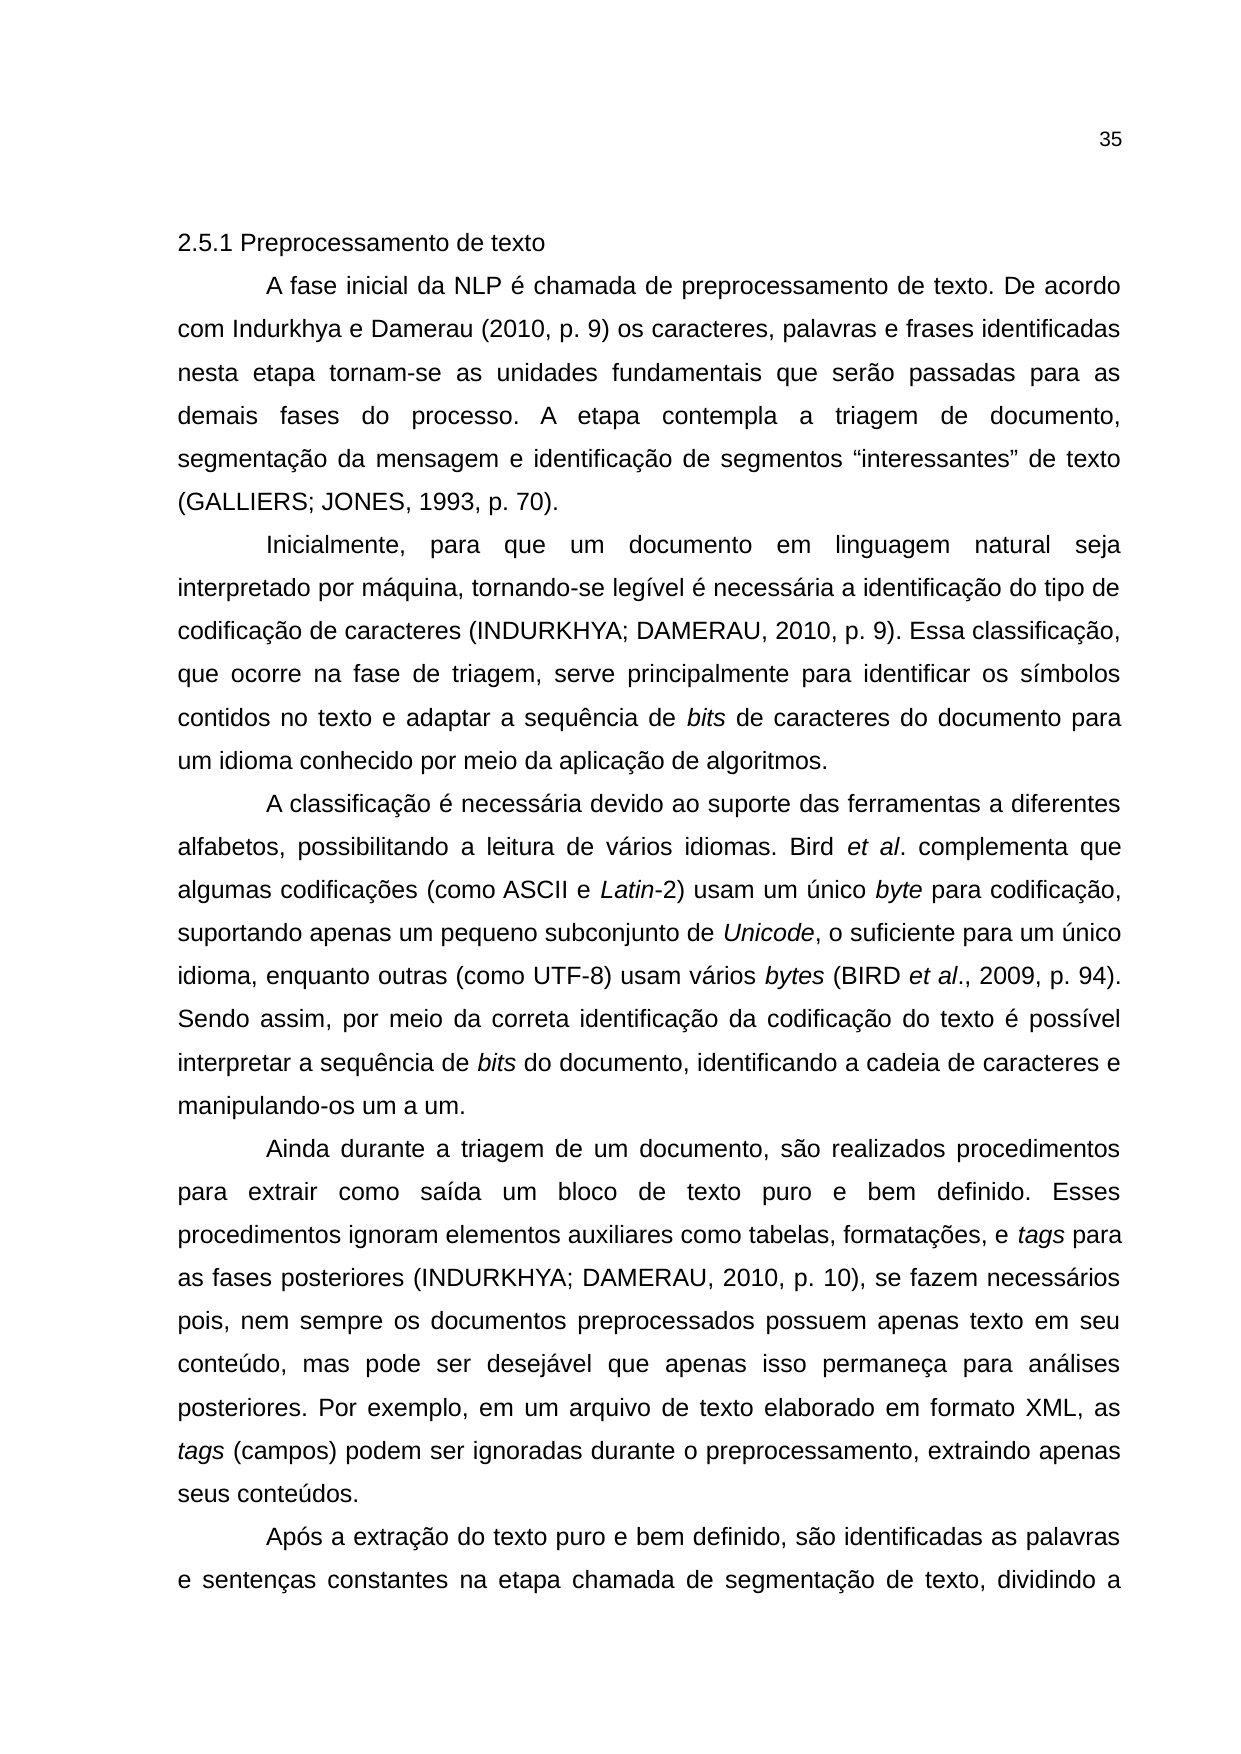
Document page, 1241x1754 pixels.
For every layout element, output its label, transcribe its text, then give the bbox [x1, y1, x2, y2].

text A fase inicial da NLP é chamada de preprocessamento de texto. De acordo com Indurkhya e Damerau (2010, p. 9) os caracteres, palavras e frases identificadas nesta etapa tornam-se as unidades fundamentais que serão passadas para as demais fases do processo. A etapa contempla a triagem de documento, segmentação da mensagem e identificação de segmentos “interessantes” de texto (GALLIERS; JONES, 1993, p. 70). [177, 271, 1122, 516]
text Inicialmente, para que um documento em linguagem natural seja interpretado por máquina, tornando-se legível é necessária a identificação do tipo de codificação de caracteres (INDURKHYA; DAMERAU, 2010, p. 9). Essa classificação, que ocorre na fase de triagem, serve principalmente para identificar os símbolos contidos no texto e adaptar a sequência de bits de caracteres do documento para um idioma conhecido por meio da aplicação de algoritmos. [177, 530, 1122, 774]
subtitle Preprocessamento de texto [177, 228, 1122, 257]
text A classificação é necessária devido ao suporte das ferramentas a diferentes alfabetos, possibilitando a leitura de vários idiomas. Bird et al. complementa que algumas codificações (como ASCII e Latin-2) usam um único byte para codificação, suportando apenas um pequeno subconjunto de Unicode, o suficiente para um único idioma, enquanto outras (como UTF-8) usam vários bytes (BIRD et al., 2009, p. 94). Sendo assim, por meio da correta identificação da codificação do texto é possível interpretar a sequência de bits do documento, identificando a cadeia de caracteres e manipulando-os um a um. [177, 789, 1122, 1119]
text Após a extração do texto puro e bem definido, são identificadas as palavras e sentenças constantes na etapa chamada de segmentação de texto, dividindo a [177, 1522, 1122, 1594]
text Ainda durante a triagem de um documento, são realizados procedimentos para extrair como saída um bloco de texto puro e bem definido. Esses procedimentos ignoram elementos auxiliares como tabelas, formatações, e tags para as fases posteriores (INDURKHYA; DAMERAU, 2010, p. 10), se fazem necessários pois, nem sempre os documentos preprocessados possuem apenas texto em seu conteúdo, mas pode ser desejável que apenas isso permaneça para análises posteriores. Por exemplo, em um arquivo de texto elaborado em formato XML, as tags (campos) podem ser ignoradas durante o preprocessamento, extraindo apenas seus conteúdos. [177, 1134, 1122, 1507]
